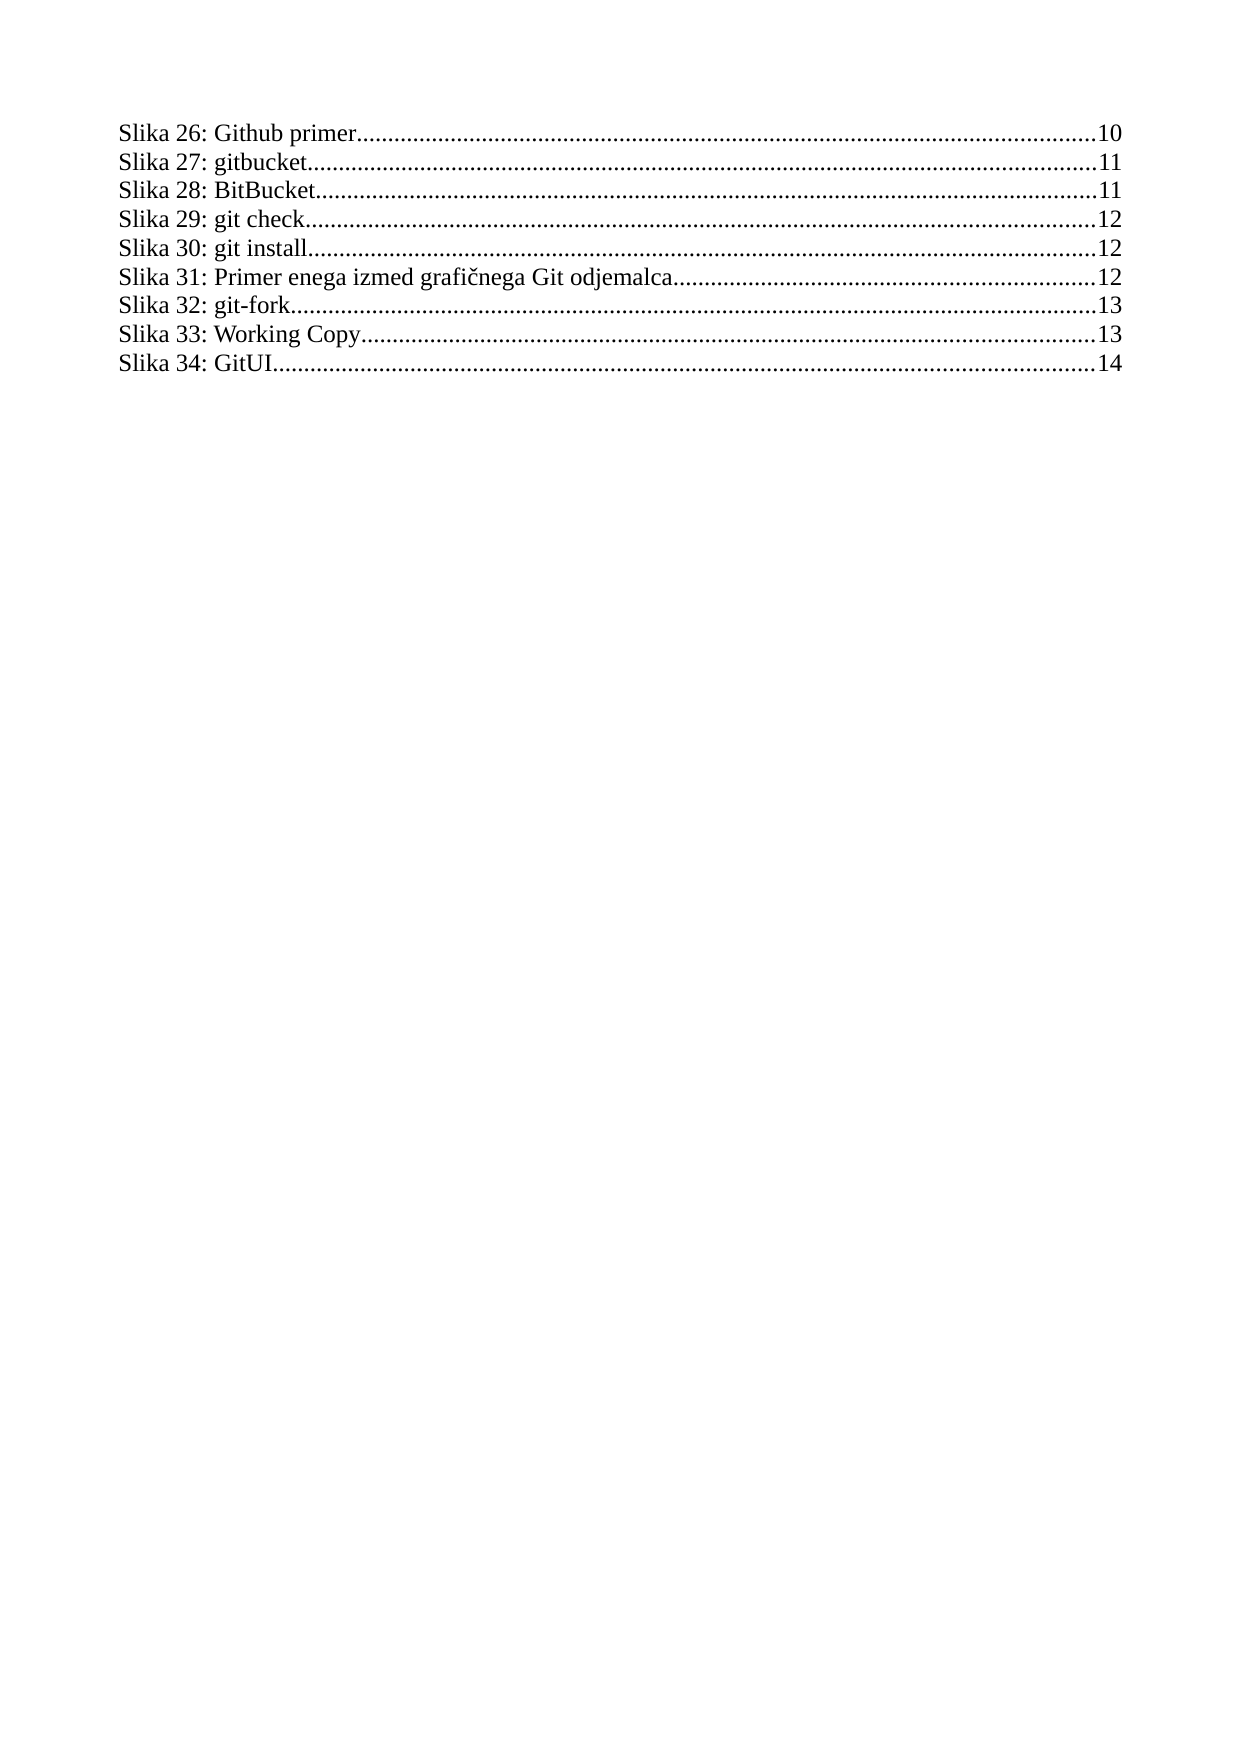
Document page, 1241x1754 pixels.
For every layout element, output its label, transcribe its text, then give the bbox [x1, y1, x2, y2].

text Slika 28: BitBucket 11 [118, 176, 1122, 204]
text Slika 27: gitbucket 11 [118, 147, 1122, 176]
text Slika 29: git check 12 [118, 204, 1122, 233]
text Slika 32: git-fork 13 [118, 291, 1122, 319]
text Slika 26: Github primer 10 [118, 118, 1122, 147]
text Slika 31: Primer enega izmed grafičnega Git odjemalca 12 [118, 262, 1122, 291]
text Slika 34: GitUI 14 [118, 348, 1122, 377]
text Slika 33: Working Copy 13 [118, 319, 1122, 348]
text Slika 30: git install 12 [118, 233, 1122, 262]
